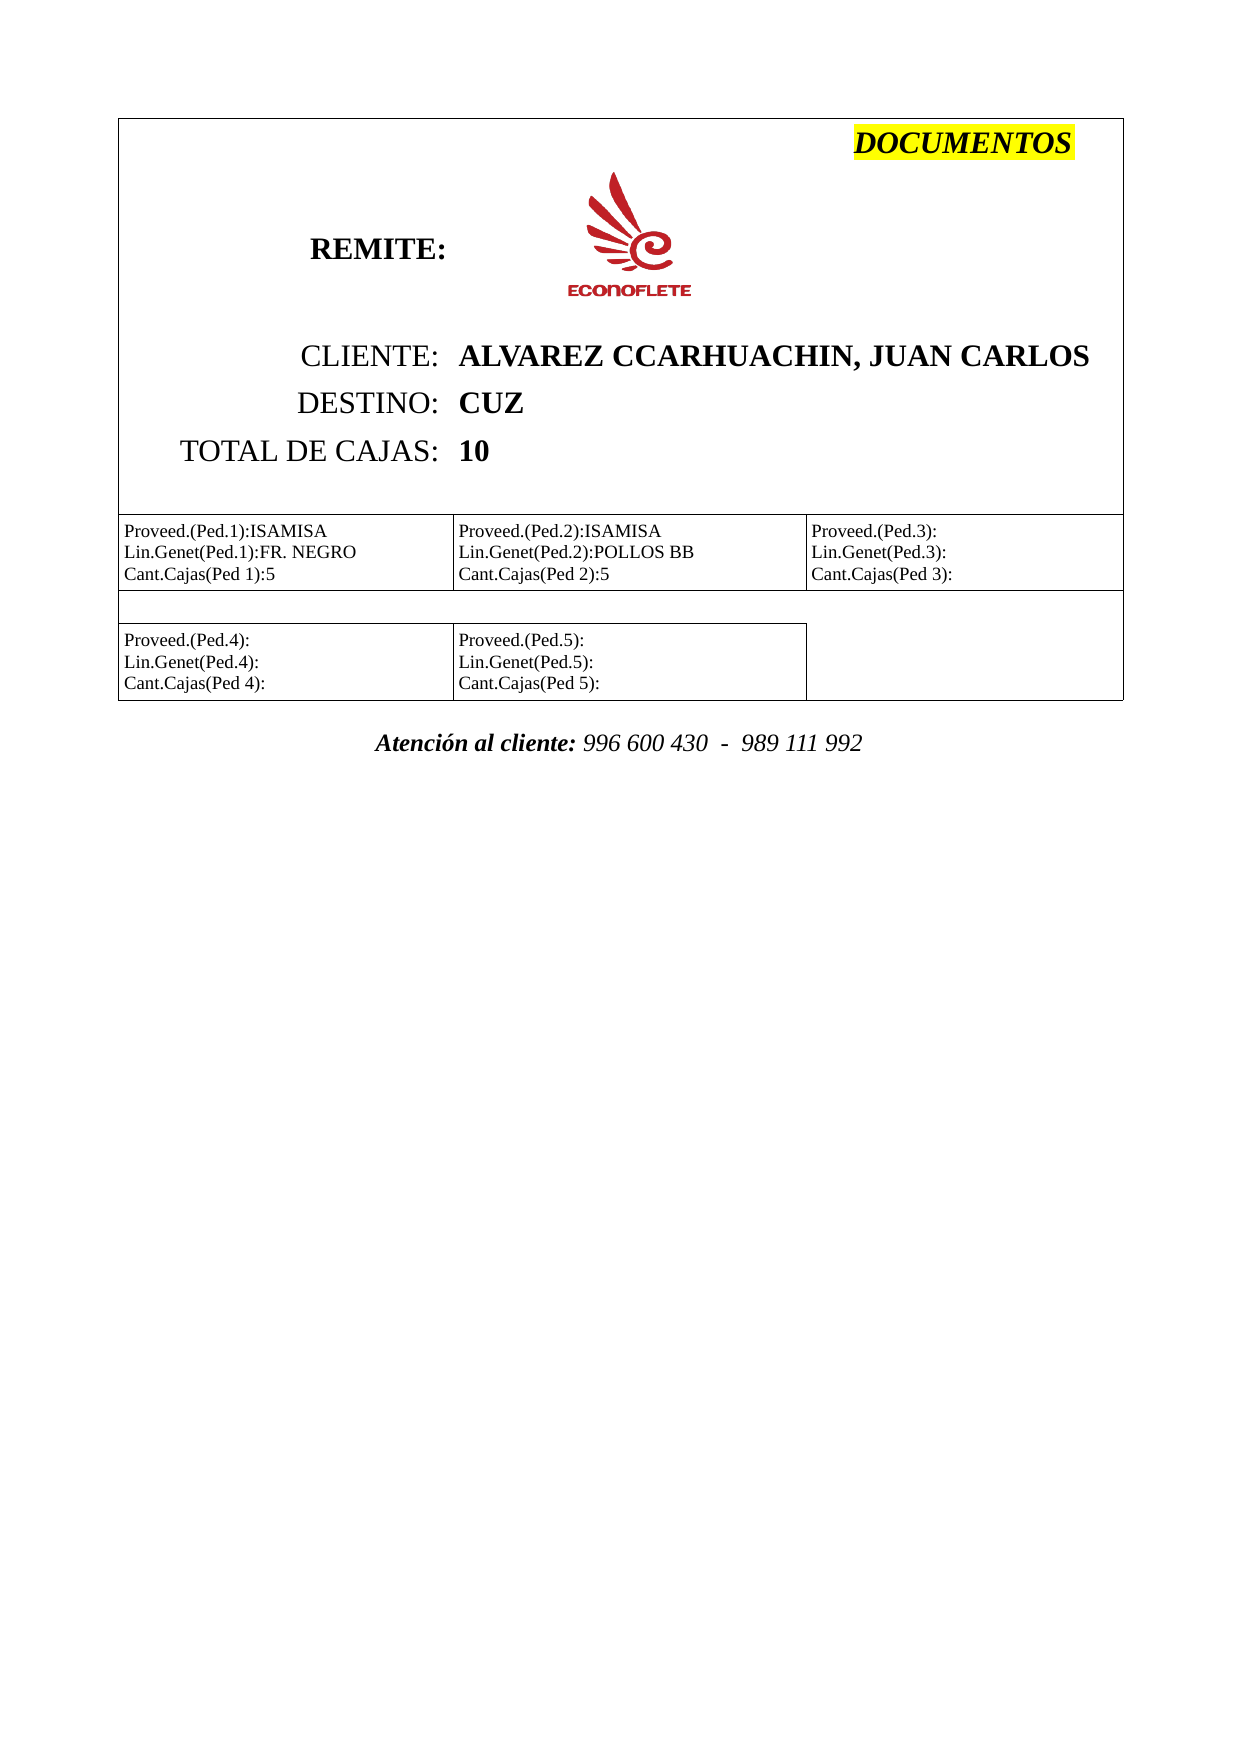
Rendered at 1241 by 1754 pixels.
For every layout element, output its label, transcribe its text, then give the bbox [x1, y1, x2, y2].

table_cell [119, 591, 453, 623]
table_cell [806, 591, 1123, 623]
table_cell Proveed.(Ped.3): Lin.Genet(Ped.3): Cant.Cajas(Ped 3): [807, 515, 1123, 590]
table_header [119, 119, 453, 166]
table_cell Proveed.(Ped.4): Lin.Genet(Ped.4): Cant.Cajas(Ped 4): [119, 624, 453, 699]
table_cell [119, 474, 453, 514]
table_cell Proveed.(Ped.2):ISAMISA Lin.Genet(Ped.2):POLLOS BB Cant.Cajas(Ped 2):5 [454, 515, 806, 590]
table_header [453, 119, 806, 166]
table_cell DESTINO: [119, 379, 453, 426]
table_cell Proveed.(Ped.1):ISAMISA Lin.Genet(Ped.1):FR. NEGRO Cant.Cajas(Ped 1):5 [119, 515, 453, 590]
table_cell [453, 474, 806, 514]
table_cell [806, 379, 1123, 426]
table_cell [453, 166, 806, 332]
text Atención al cliente: 996 600 430 - 989 111 992 [118, 728, 1122, 757]
table_cell [453, 591, 806, 623]
table_cell Proveed.(Ped.5): Lin.Genet(Ped.5): Cant.Cajas(Ped 5): [454, 624, 806, 699]
table_cell CLIENTE: [119, 332, 453, 379]
table_cell CUZ [453, 379, 806, 426]
picture [552, 171, 707, 297]
table_cell REMITE: [119, 166, 453, 332]
table_cell TOTAL DE CAJAS: [119, 426, 453, 474]
table_header DOCUMENTOS [806, 119, 1123, 166]
table_cell 10 [453, 426, 1123, 474]
table_cell [807, 623, 1123, 699]
table_cell ALVAREZ CCARHUACHIN, JUAN CARLOS [453, 332, 1123, 379]
table_cell [806, 166, 1123, 332]
table_cell [806, 474, 1123, 514]
